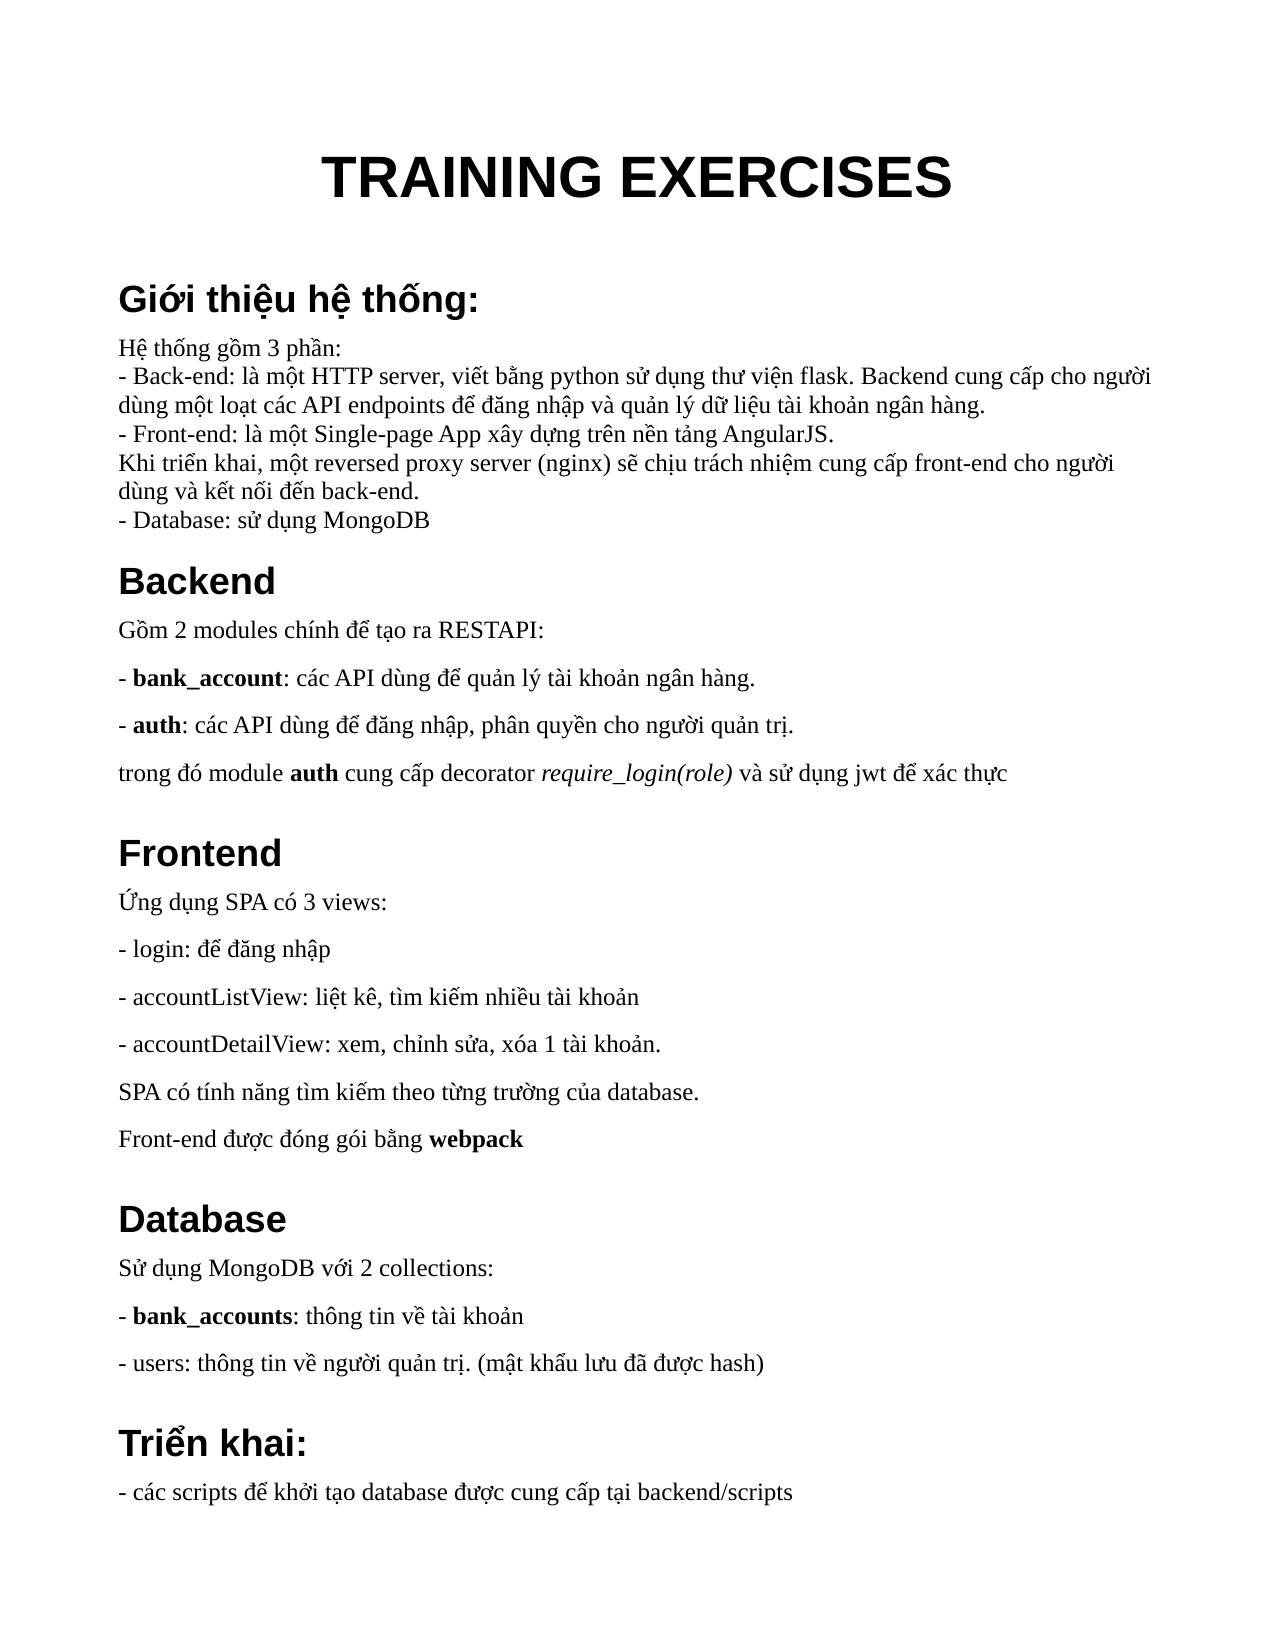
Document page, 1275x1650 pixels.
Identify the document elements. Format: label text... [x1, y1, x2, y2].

text trong đó module auth cung cấp decorator require_login(role) và sử dụng jwt để xác thực [118, 758, 1157, 787]
text - users: thông tin về người quản trị. (mật khẩu lưu đã được hash) [118, 1348, 1157, 1377]
title TRAINING EXERCISES [118, 143, 1157, 210]
text - login: để đăng nhập [118, 934, 1157, 963]
text - Database: sử dụng MongoDB [118, 505, 1157, 534]
text - Front-end: là một Single-page App xây dựng trên nền tảng AngularJS. [118, 419, 1157, 448]
text - các scripts để khởi tạo database được cung cấp tại backend/scripts [118, 1477, 1157, 1506]
text Sử dụng MongoDB với 2 collections: [118, 1253, 1157, 1282]
subtitle Triển khai: [118, 1421, 1157, 1465]
text Ứng dụng SPA có 3 views: [118, 887, 1157, 915]
text - Back-end: là một HTTP server, viết bằng python sử dụng thư viện flask. Backend cung cấp cho người dùng một loạt các API endpoints để đăng nhập và quản lý dữ liệu tài khoản ngân hàng. [118, 361, 1157, 419]
subtitle Frontend [118, 830, 1157, 874]
text Front-end được đóng gói bằng webpack [118, 1124, 1157, 1153]
text - bank_account: các API dùng để quản lý tài khoản ngân hàng. [118, 663, 1157, 691]
text Khi triển khai, một reversed proxy server (nginx) sẽ chịu trách nhiệm cung cấp front-end cho người dùng và kết nối đến back-end. [118, 448, 1157, 505]
text Gồm 2 modules chính để tạo ra RESTAPI: [118, 615, 1157, 644]
subtitle Backend [118, 559, 1157, 602]
text - accountDetailView: xem, chỉnh sửa, xóa 1 tài khoản. [118, 1029, 1157, 1058]
text - accountListView: liệt kê, tìm kiếm nhiều tài khoản [118, 982, 1157, 1011]
text - bank_accounts: thông tin về tài khoản [118, 1301, 1157, 1330]
text SPA có tính năng tìm kiếm theo từng trường của database. [118, 1077, 1157, 1106]
subtitle Database [118, 1197, 1157, 1241]
text Hệ thống gồm 3 phần: [118, 333, 1157, 361]
text - auth: các API dùng để đăng nhập, phân quyền cho người quản trị. [118, 710, 1157, 739]
subtitle Giới thiệu hệ thống: [118, 276, 1157, 320]
